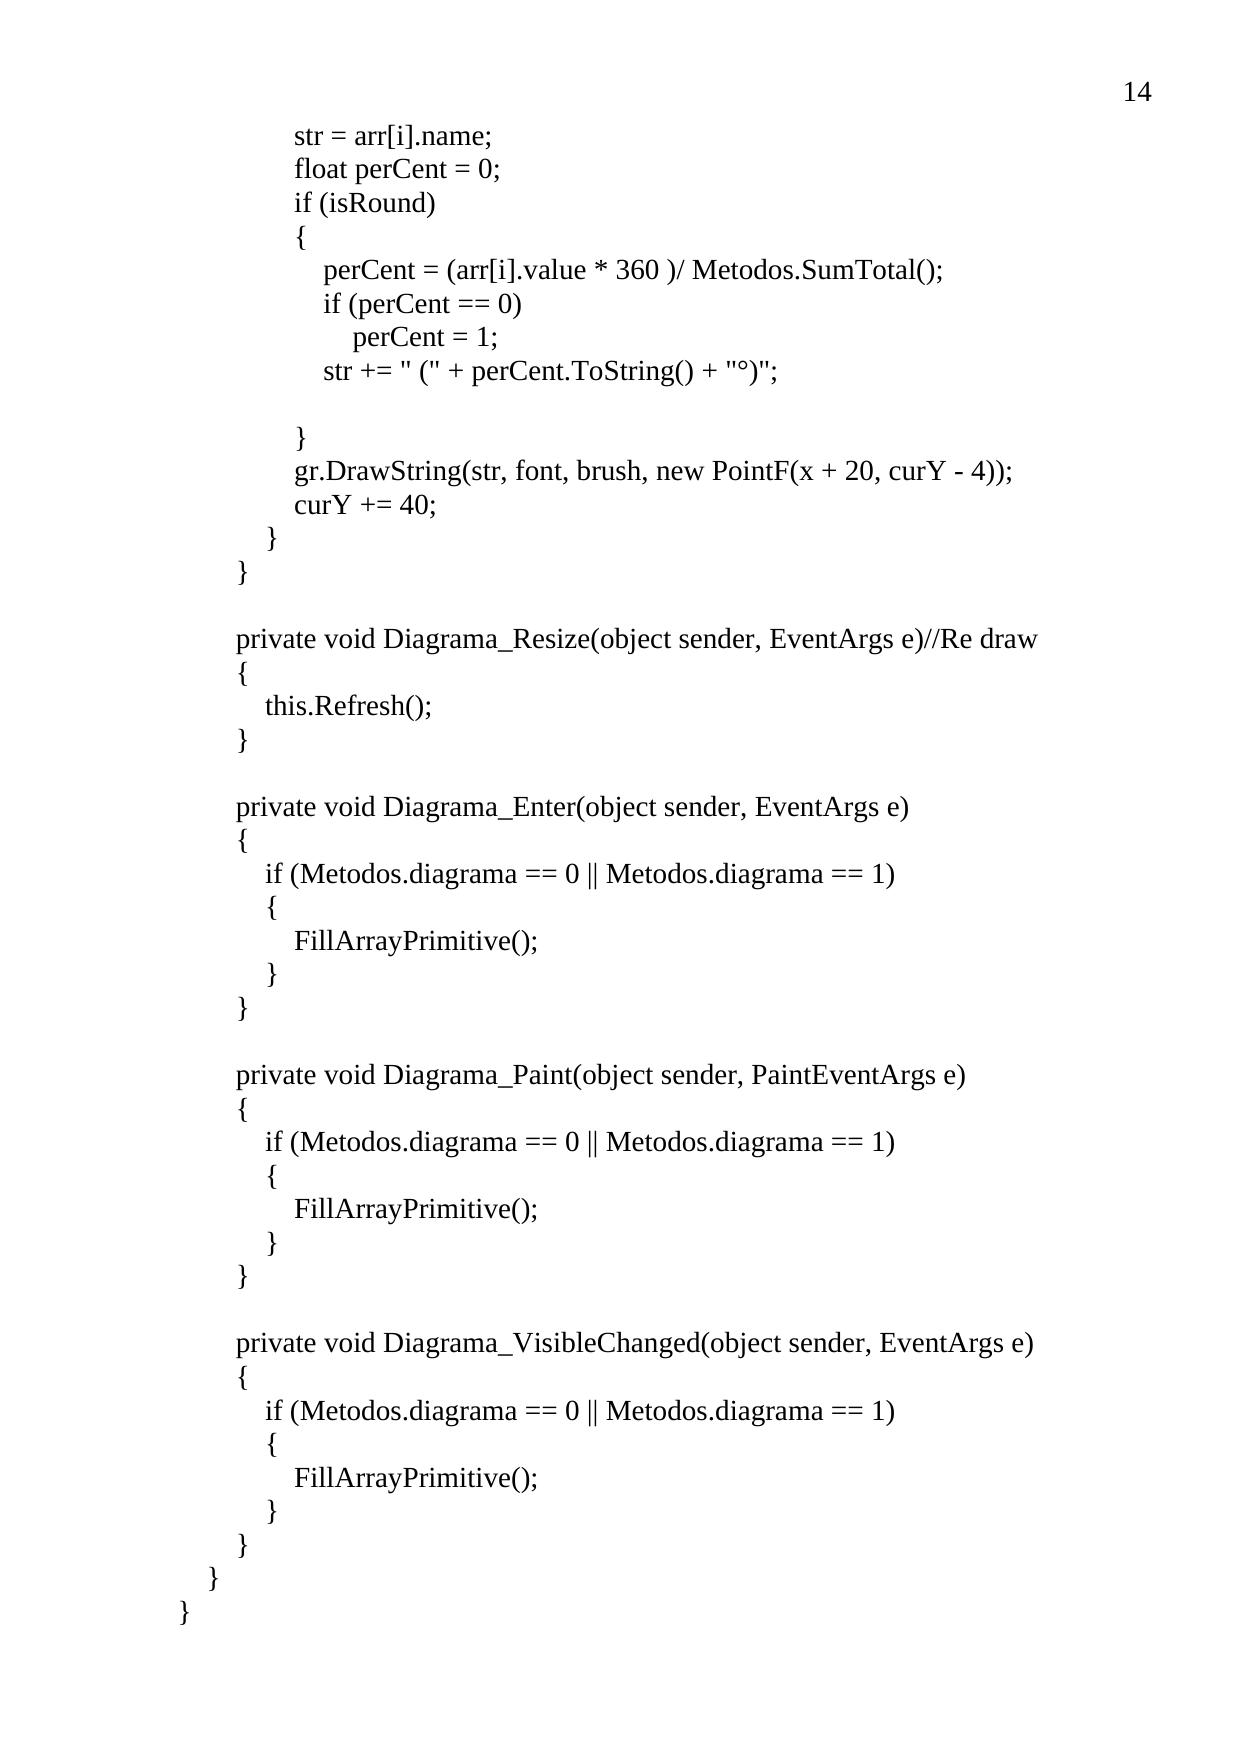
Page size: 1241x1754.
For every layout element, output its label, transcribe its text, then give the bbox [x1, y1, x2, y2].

text } [177, 990, 1152, 1024]
text curY += 40; [177, 487, 1152, 521]
text } [177, 1527, 1152, 1560]
text private void Diagrama_Paint(object sender, PaintEventArgs e) [177, 1057, 1152, 1091]
text if (perCent == 0) [177, 286, 1152, 319]
text } [177, 521, 1152, 554]
text private void Diagrama_VisibleChanged(object sender, EventArgs e) [177, 1326, 1152, 1359]
text gr.DrawString(str, font, brush, new PointF(x + 20, curY - 4)); [177, 453, 1152, 487]
text if (Metodos.diagrama == 0 || Metodos.diagrama == 1) [177, 1393, 1152, 1426]
text perCent = (arr[i].value * 360 )/ Metodos.SumTotal(); [177, 252, 1152, 286]
text } [177, 722, 1152, 755]
text float perCent = 0; [177, 152, 1152, 185]
text FillArrayPrimitive(); [177, 923, 1152, 957]
text private void Diagrama_Resize(object sender, EventArgs e)//Re draw [177, 621, 1152, 655]
text private void Diagrama_Enter(object sender, EventArgs e) [177, 789, 1152, 822]
text { [177, 219, 1152, 252]
text { [177, 1091, 1152, 1124]
text { [177, 1158, 1152, 1191]
text this.Refresh(); [177, 688, 1152, 722]
text if (Metodos.diagrama == 0 || Metodos.diagrama == 1) [177, 1124, 1152, 1158]
text } [177, 1560, 1152, 1594]
text if (Metodos.diagrama == 0 || Metodos.diagrama == 1) [177, 856, 1152, 889]
text } [177, 554, 1152, 588]
text perCent = 1; [177, 319, 1152, 353]
text { [177, 1359, 1152, 1393]
text FillArrayPrimitive(); [177, 1191, 1152, 1225]
text FillArrayPrimitive(); [177, 1460, 1152, 1493]
text } [177, 420, 1152, 453]
text { [177, 1426, 1152, 1460]
text } [177, 1225, 1152, 1258]
text { [177, 822, 1152, 856]
text } [177, 1493, 1152, 1527]
text } [177, 1594, 1152, 1627]
text } [177, 957, 1152, 990]
text str += " (" + perCent.ToString() + "°)"; [177, 353, 1152, 386]
text { [177, 655, 1152, 688]
text { [177, 889, 1152, 923]
text } [177, 1258, 1152, 1292]
text str = arr[i].name; [177, 118, 1152, 152]
text if (isRound) [177, 185, 1152, 219]
